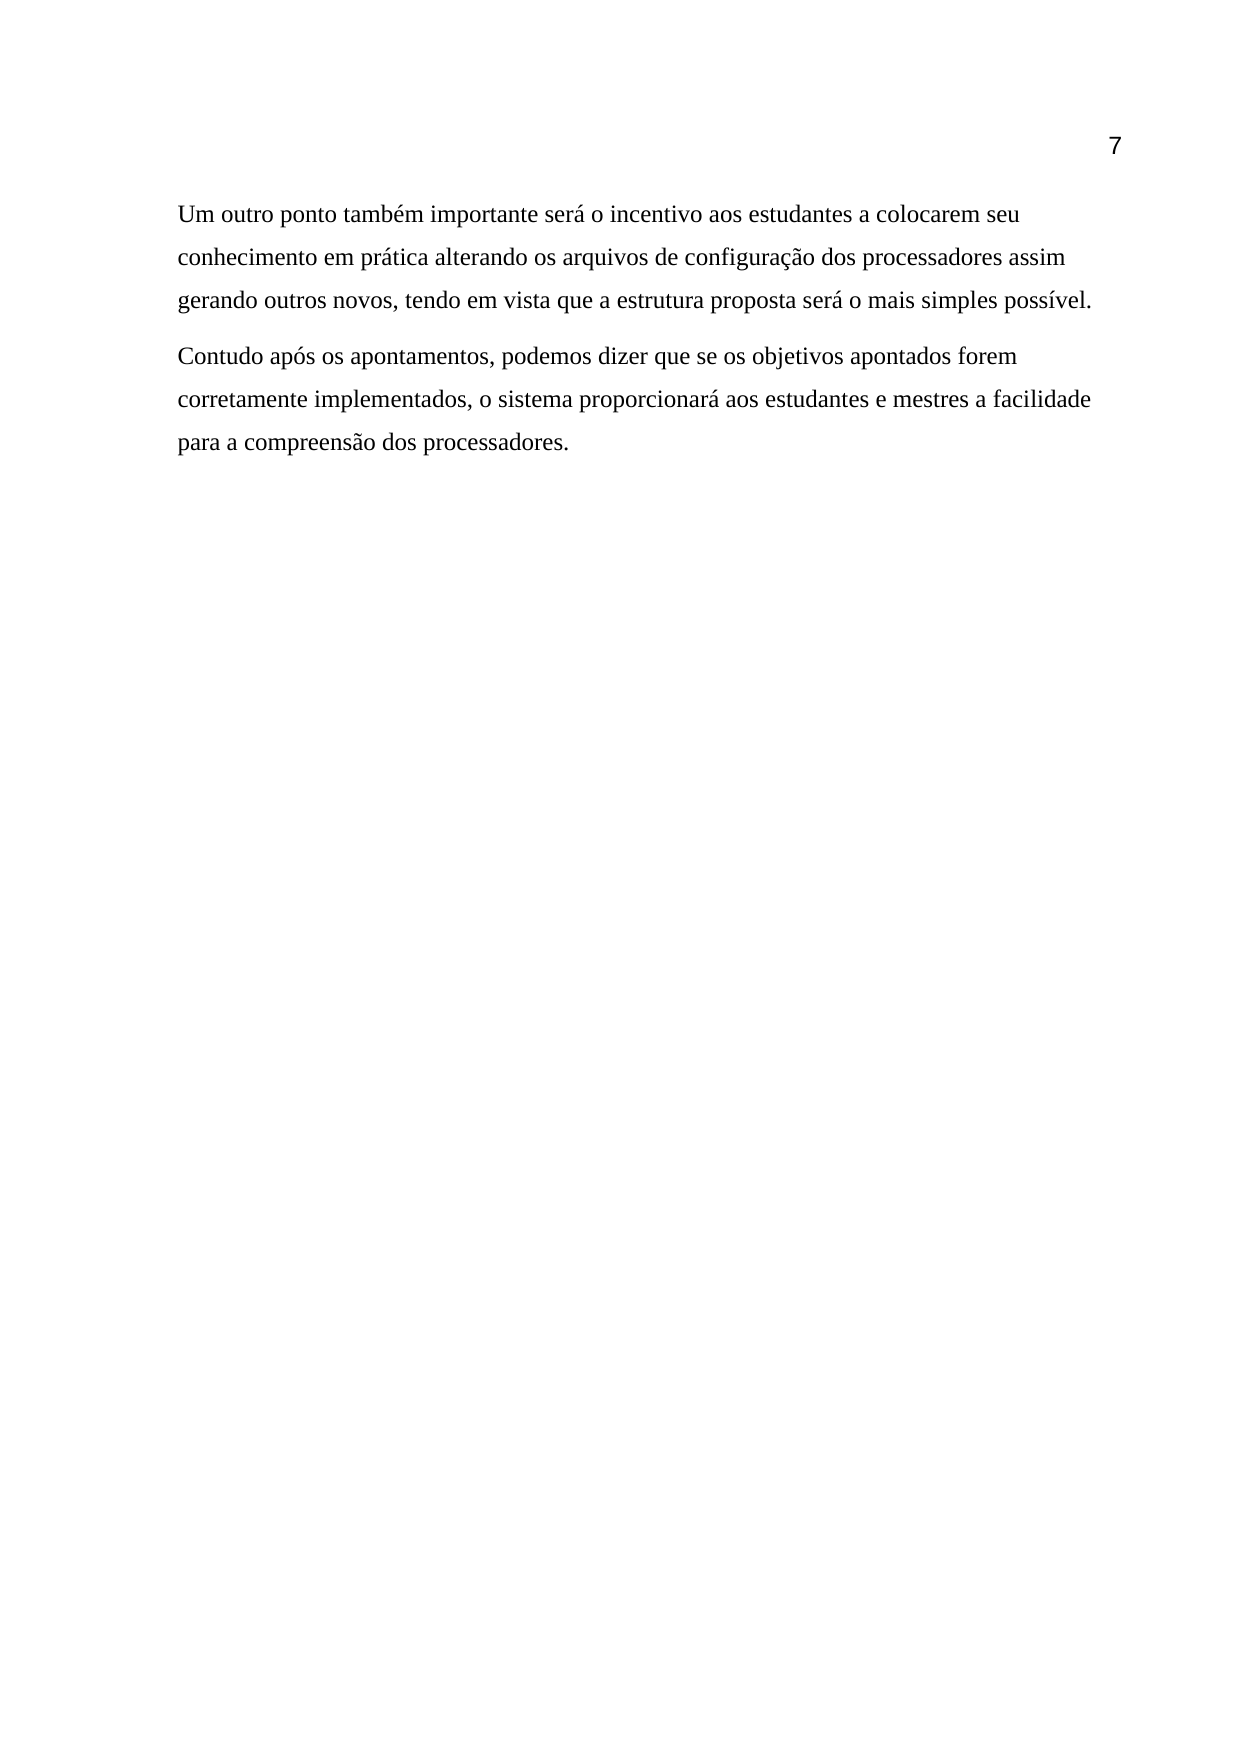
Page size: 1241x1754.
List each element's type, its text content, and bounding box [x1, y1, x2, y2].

text Um outro ponto também importante será o incentivo aos estudantes a colocarem seu conhecimento em prática alterando os arquivos de configuração dos processadores assim gerando outros novos, tendo em vista que a estrutura proposta será o mais simples possível. [177, 199, 1122, 314]
text Contudo após os apontamentos, podemos dizer que se os objetivos apontados forem corretamente implementados, o sistema proporcionará aos estudantes e mestres a facilidade para a compreensão dos processadores. [177, 341, 1122, 456]
